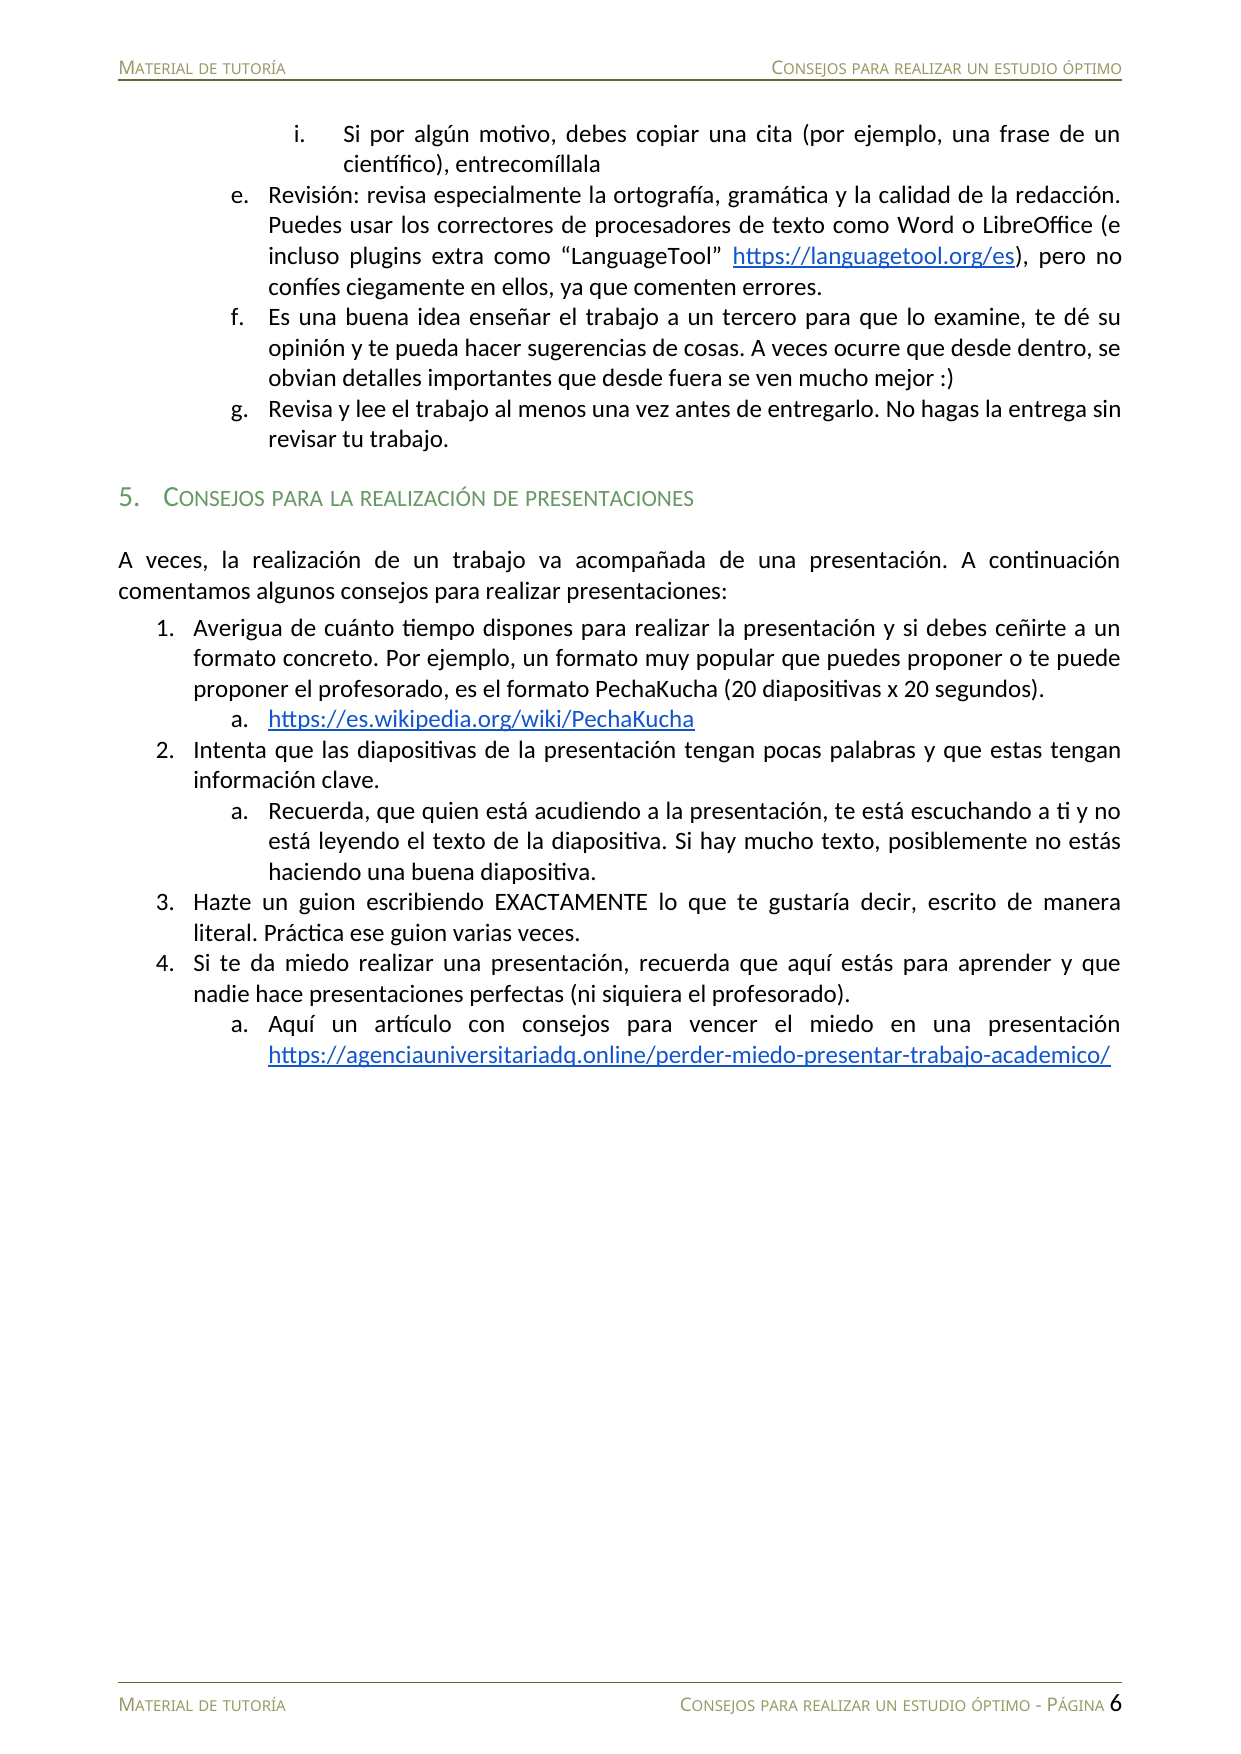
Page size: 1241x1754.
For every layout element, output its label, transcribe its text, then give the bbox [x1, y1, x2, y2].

list Es una buena idea enseñar el trabajo a un tercero para que lo examine, te dé su opinión y te pueda hacer sugerencias de cosas. A veces ocurre que desde dentro, se obvian detalles importantes que desde fuera se ven mucho mejor :) [231, 301, 1122, 393]
text A veces, la realización de un trabajo va acompañada de una presentación. A continuación comentamos algunos consejos para realizar presentaciones: [118, 544, 1122, 605]
list Si te da miedo realizar una presentación, recuerda que aquí estás para aprender y que nadie hace presentaciones perfectas (ni siquiera el profesorado). [156, 947, 1122, 1008]
list Intenta que las diapositivas de la presentación tengan pocas palabras y que estas tengan información clave. [156, 734, 1122, 795]
list Revisa y lee el trabajo al menos una vez antes de entregarlo. No hagas la entrega sin revisar tu trabajo. [231, 393, 1122, 454]
list Revisión: revisa especialmente la ortografía, gramática y la calidad de la redacción. Puedes usar los correctores de procesadores de texto como Word o LibreOffice (e incluso plugins extra como “LanguageTool” https://languagetool.org/es), pero no confíes ciegamente en ellos, ya que comenten errores. [231, 179, 1122, 301]
list https://es.wikipedia.org/wiki/PechaKucha [231, 703, 1122, 734]
list Recuerda, que quien está acudiendo a la presentación, te está escuchando a ti y no está leyendo el texto de la diapositiva. Si hay mucho texto, posiblemente no estás haciendo una buena diapositiva. [231, 795, 1122, 886]
list Hazte un guion escribiendo EXACTAMENTE lo que te gustaría decir, escrito de manera literal. Práctica ese guion varias veces. [156, 886, 1122, 947]
subtitle Consejos para la realización de presentaciones [118, 478, 1122, 514]
list Si por algún motivo, debes copiar una cita (por ejemplo, una frase de un científico), entrecomíllala [306, 118, 1122, 179]
list Aquí un artículo con consejos para vencer el miedo en una presentación https://agenciauniversitariadq.online/perder-miedo-presentar-trabajo-academico/ [231, 1008, 1122, 1069]
list Averigua de cuánto tiempo dispones para realizar la presentación y si debes ceñirte a un formato concreto. Por ejemplo, un formato muy popular que puedes proponer o te puede proponer el profesorado, es el formato PechaKucha (20 diapositivas x 20 segundos). [156, 612, 1122, 703]
